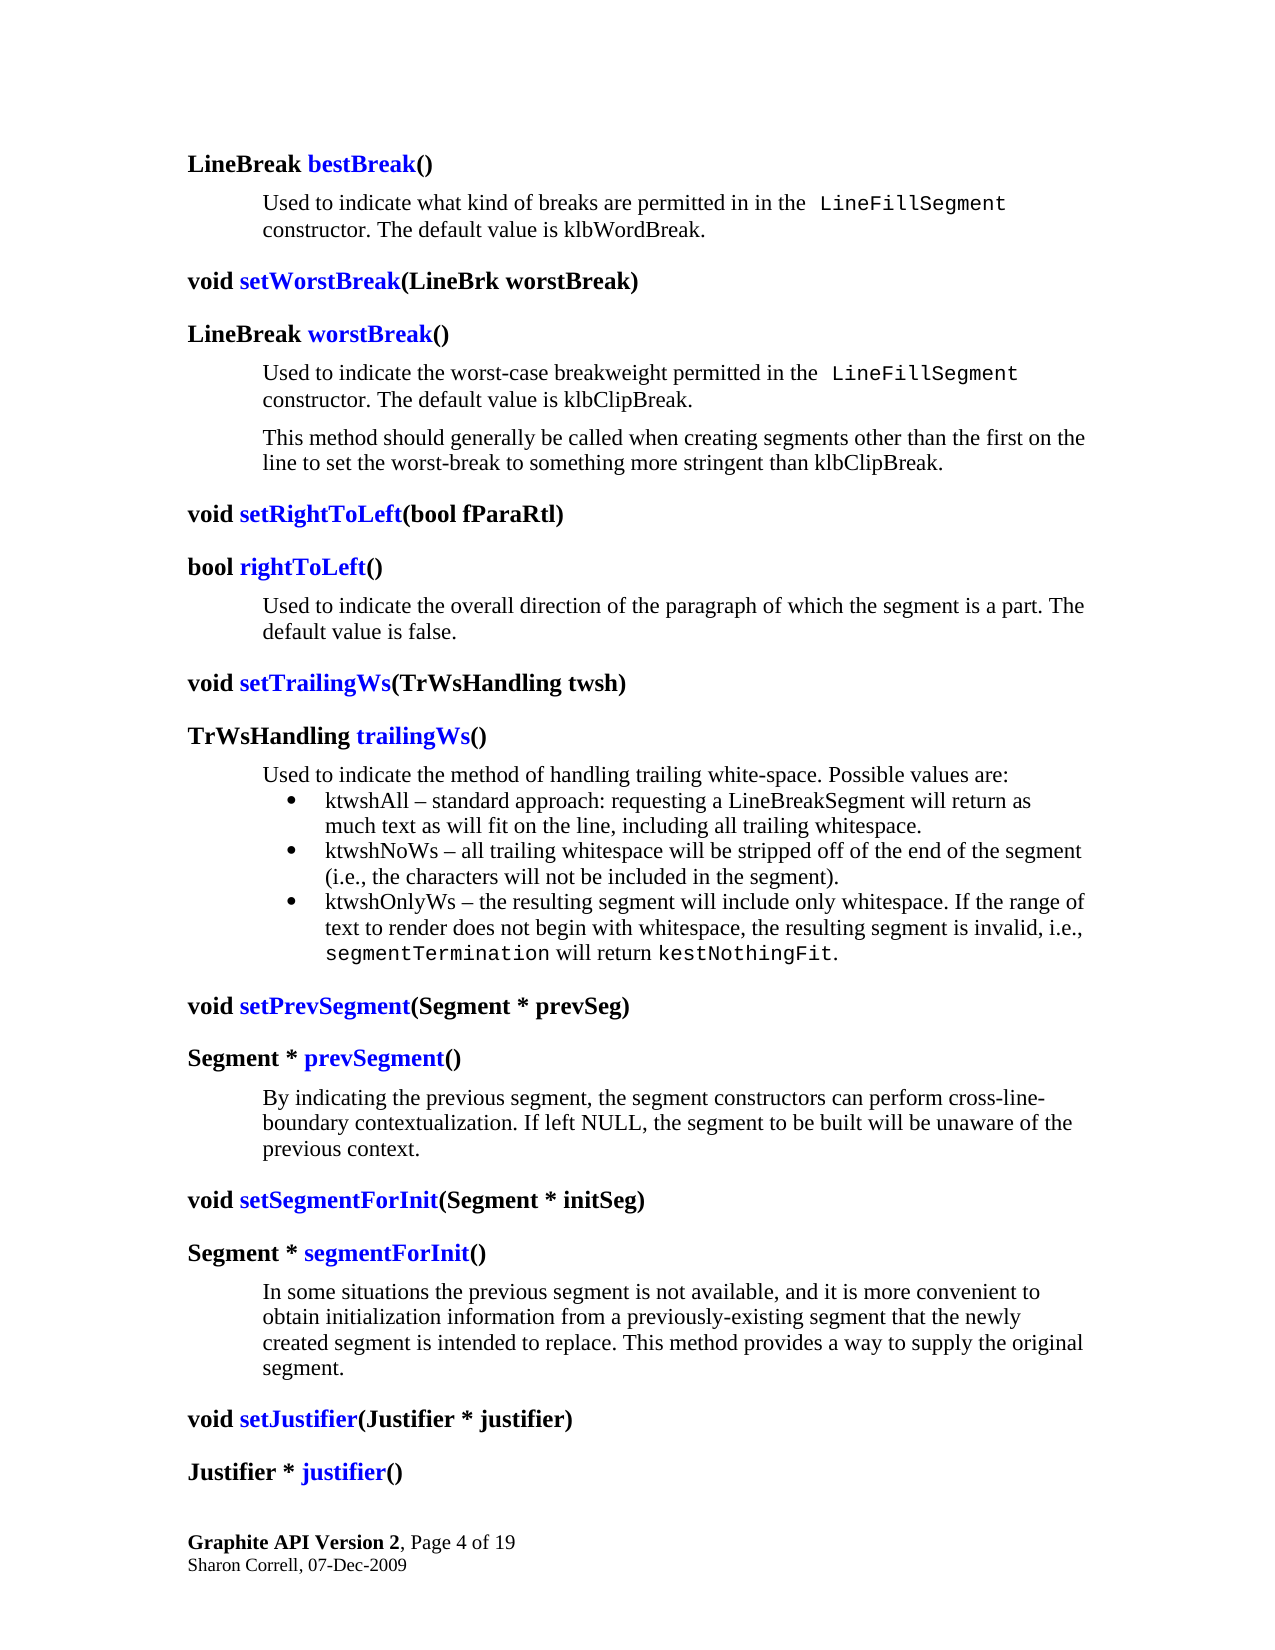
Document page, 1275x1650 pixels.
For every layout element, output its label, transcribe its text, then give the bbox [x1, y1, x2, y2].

text This method should generally be called when creating segments other than the first on the line to set the worst-break to something more stringent than klbClipBreak. [262, 425, 1087, 476]
text Used to indicate the overall direction of the paragraph of which the segment is a part. The default value is false. [262, 593, 1087, 644]
text void setRightToLeft(bool fParaRtl) [187, 501, 1087, 528]
text TrWsHandling trailingWs() [187, 722, 1087, 750]
text void setPrevSegment(Segment * prevSeg) [187, 992, 1087, 1019]
text Used to indicate what kind of breaks are permitted in in the LineFillSegment constructor. The default value is klbWordBreak. [262, 190, 1087, 242]
text By indicating the previous segment, the segment constructors can perform cross-line-boundary contextualization. If left NULL, the segment to be built will be unaware of the previous context. [262, 1085, 1087, 1161]
text void setTrailingWs(TrWsHandling twsh) [187, 669, 1087, 697]
text LineBreak worstBreak() [187, 320, 1087, 348]
text void setWorstBreak(LineBrk worstBreak) [187, 267, 1087, 295]
text LineBreak bestBreak() [187, 150, 1087, 178]
text In some situations the previous segment is not available, and it is more convenient to obtain initialization information from a previously-existing segment that the newly created segment is intended to replace. This method provides a way to supply the original segment. [262, 1279, 1087, 1381]
text void setSegmentForInit(Segment * initSeg) [187, 1186, 1087, 1214]
text Justifier * justifier() [187, 1458, 1087, 1486]
text void setJustifier(Justifier * justifier) [187, 1406, 1087, 1433]
list ktwshAll – standard approach: requesting a LineBreakSegment will return as much text as will fit on the line, including all trailing whitespace. [287, 788, 1087, 838]
text Used to indicate the worst-case breakweight permitted in the LineFillSegment constructor. The default value is klbClipBreak. [262, 360, 1087, 412]
text Segment * segmentForInit() [187, 1239, 1087, 1266]
text Used to indicate the method of handling trailing white-space. Possible values are: [262, 762, 1087, 788]
text Segment * prevSegment() [187, 1044, 1087, 1072]
list ktwshNoWs – all trailing whitespace will be stripped off of the end of the segment (i.e., the characters will not be included in the segment). [287, 838, 1087, 889]
text bool rightToLeft() [187, 553, 1087, 581]
list ktwshOnlyWs – the resulting segment will include only whitespace. If the range of text to render does not begin with whitespace, the resulting segment is invalid, i.e., segmentTermination will return kestNothingFit. [287, 889, 1087, 967]
